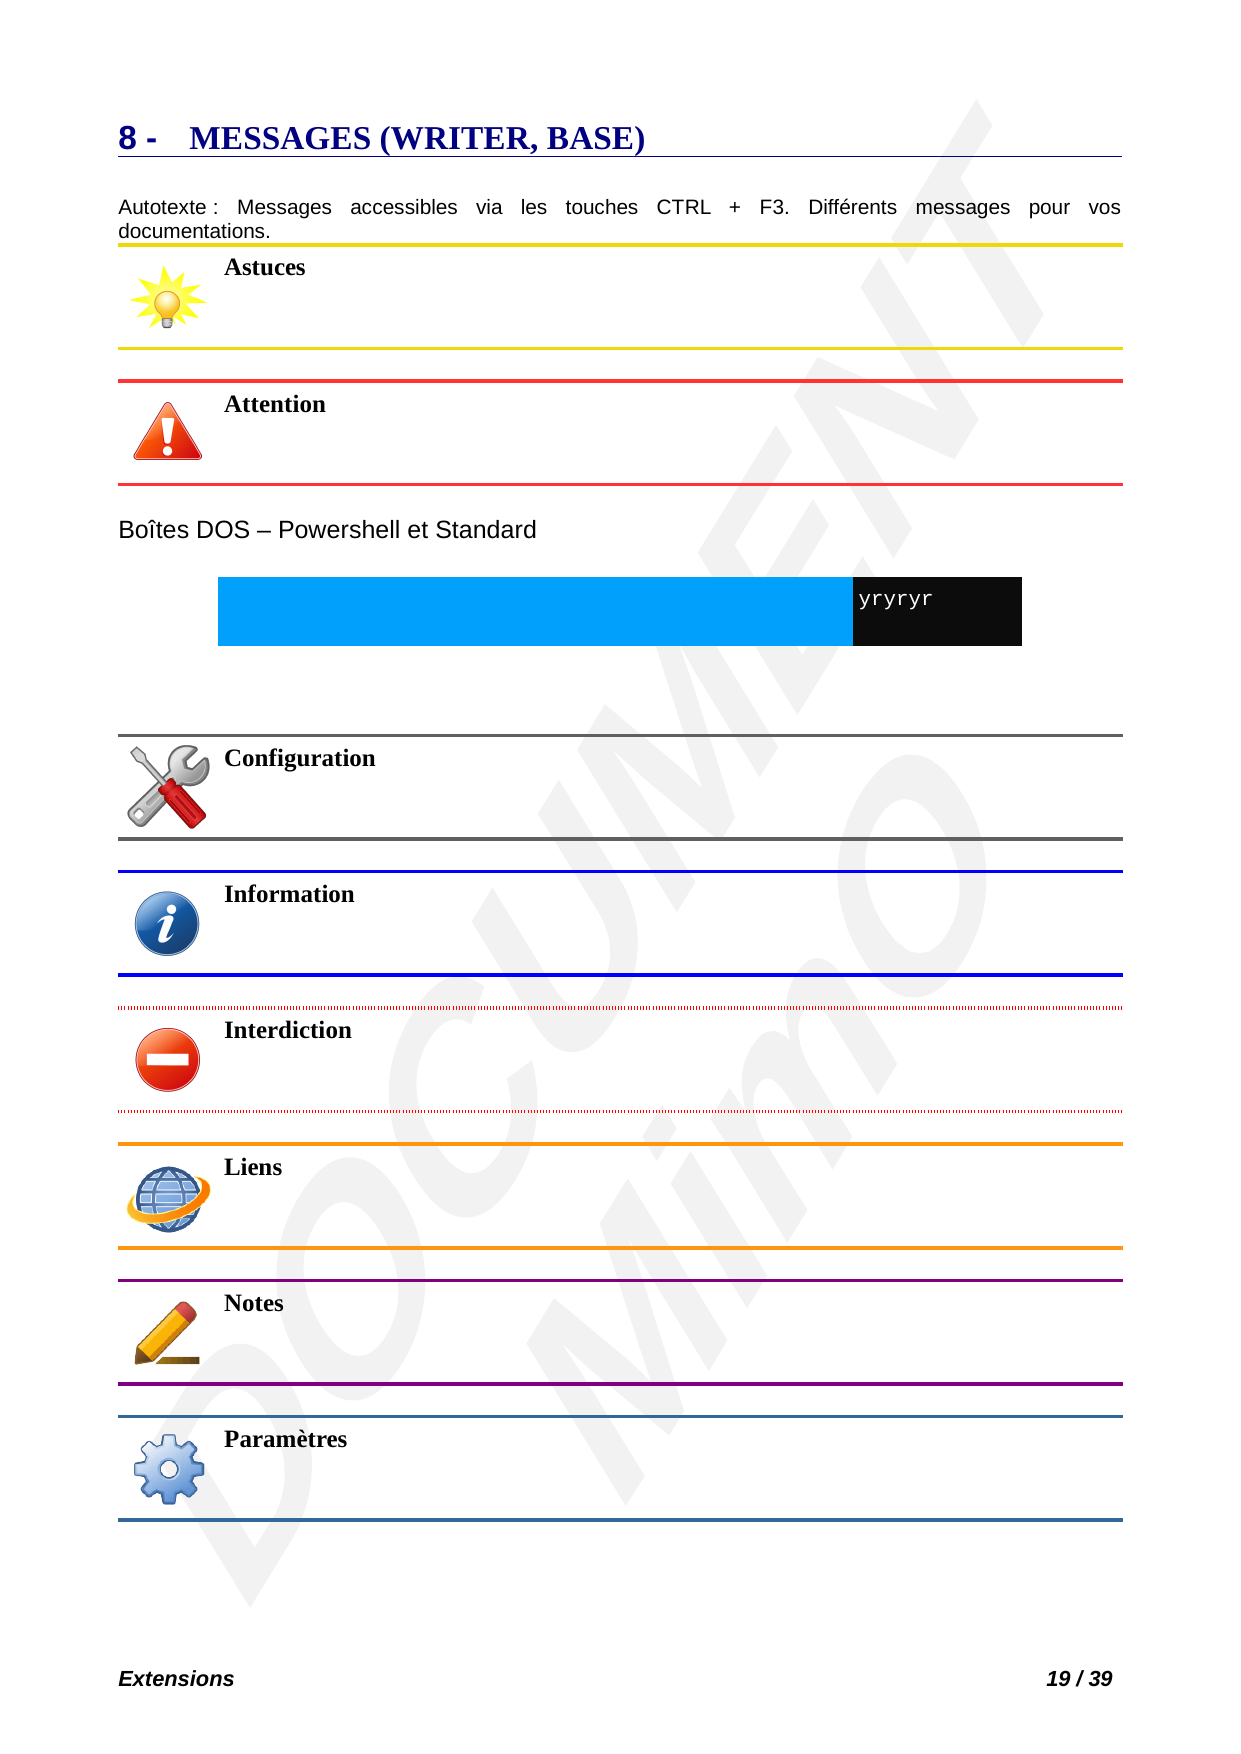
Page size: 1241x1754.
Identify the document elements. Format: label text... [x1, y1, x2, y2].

table_header Paramètres [218, 1418, 1123, 1518]
picture [123, 742, 213, 832]
picture [123, 1424, 213, 1513]
picture [123, 1151, 213, 1241]
picture [123, 252, 213, 341]
table_header Liens [218, 1146, 1123, 1246]
picture [123, 388, 213, 477]
table_header [118, 1146, 218, 1246]
table_header [218, 577, 853, 646]
table_header [118, 737, 218, 837]
table_header Interdiction [218, 1006, 1123, 1109]
table_header Astuces [218, 247, 1123, 346]
picture [123, 879, 213, 969]
text Autotexte : Messages accessibles via les touches CTRL + F3. Différents messages pour vos documentations. [118, 195, 1122, 243]
subtitle Messages (WRITER, BASE) [118, 118, 1122, 156]
text Boîtes DOS – Powershell et Standard [118, 515, 1122, 544]
table_header [118, 247, 218, 346]
table_header [118, 873, 218, 973]
table_header Attention [218, 383, 1123, 483]
table_header [118, 1418, 218, 1518]
table_header [118, 1006, 218, 1109]
table_header [118, 383, 218, 388]
table_header yryryr [853, 577, 1022, 646]
table_header [118, 1282, 218, 1382]
picture [123, 1015, 213, 1104]
table_header Configuration [218, 737, 1123, 837]
picture [123, 1287, 213, 1377]
table_header Notes [218, 1282, 1123, 1382]
table_header Information [218, 873, 1123, 973]
table_header [118, 389, 218, 483]
